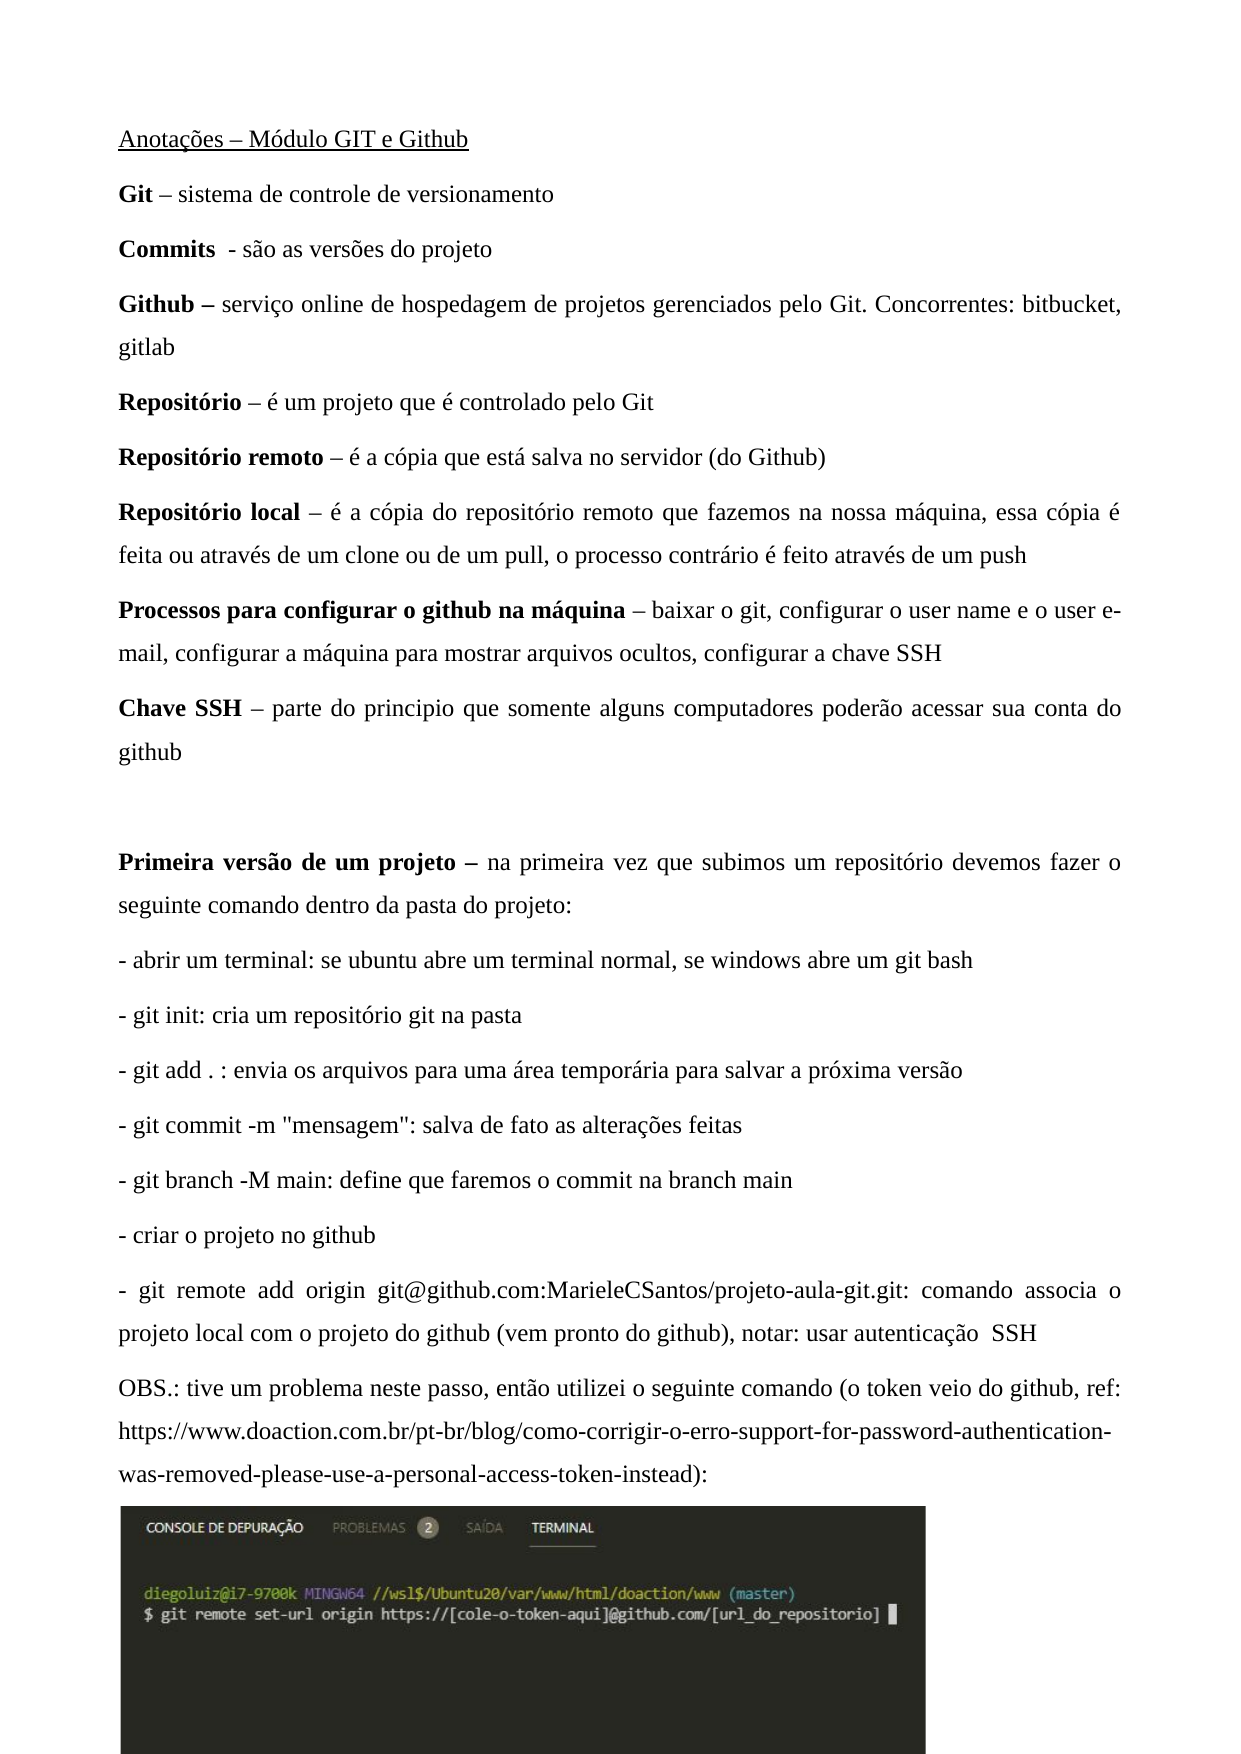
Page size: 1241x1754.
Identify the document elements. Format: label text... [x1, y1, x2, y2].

text Anotações – Módulo GIT e Github [118, 124, 1122, 153]
text - git branch -M main: define que faremos o commit na branch main [118, 1165, 1122, 1193]
text - criar o projeto no github [118, 1220, 1122, 1248]
text - git commit -m "mensagem": salva de fato as alterações feitas [118, 1110, 1122, 1138]
text Processos para configurar o github na máquina – baixar o git, configurar o user name e o user e-mail, configurar a máquina para mostrar arquivos ocultos, configurar a chave SSH [118, 595, 1122, 667]
text Git – sistema de controle de versionamento [118, 179, 1122, 208]
text Github – serviço online de hospedagem de projetos gerenciados pelo Git. Concorrentes: bitbucket, gitlab [118, 289, 1122, 361]
text - git remote add origin git@github.com:MarieleCSantos/projeto-aula-git.git: comando associa o projeto local com o projeto do github (vem pronto do github), notar: usar autenticação SSH [118, 1275, 1122, 1347]
text - git add . : envia os arquivos para uma área temporária para salvar a próxima versão [118, 1055, 1122, 1083]
text Repositório remoto – é a cópia que está salva no servidor (do Github) [118, 442, 1122, 471]
text Commits - são as versões do projeto [118, 234, 1122, 263]
text Repositório – é um projeto que é controlado pelo Git [118, 387, 1122, 416]
text OBS.: tive um problema neste passo, então utilizei o seguinte comando (o token veio do github, ref: https://www.doaction.com.br/pt-br/blog/como-corrigir-o-erro-support-for-password-authentication-was-removed-please-use-a-personal-access-token-instead): [118, 1373, 1122, 1488]
text - git init: cria um repositório git na pasta [118, 1000, 1122, 1028]
picture [120, 1506, 926, 1754]
text Chave SSH – parte do principio que somente alguns computadores poderão acessar sua conta do github [118, 693, 1122, 765]
text Primeira versão de um projeto – na primeira vez que subimos um repositório devemos fazer o seguinte comando dentro da pasta do projeto: [118, 847, 1122, 918]
text Repositório local – é a cópia do repositório remoto que fazemos na nossa máquina, essa cópia é feita ou através de um clone ou de um pull, o processo contrário é feito através de um push [118, 497, 1122, 569]
text - abrir um terminal: se ubuntu abre um terminal normal, se windows abre um git bash [118, 945, 1122, 973]
